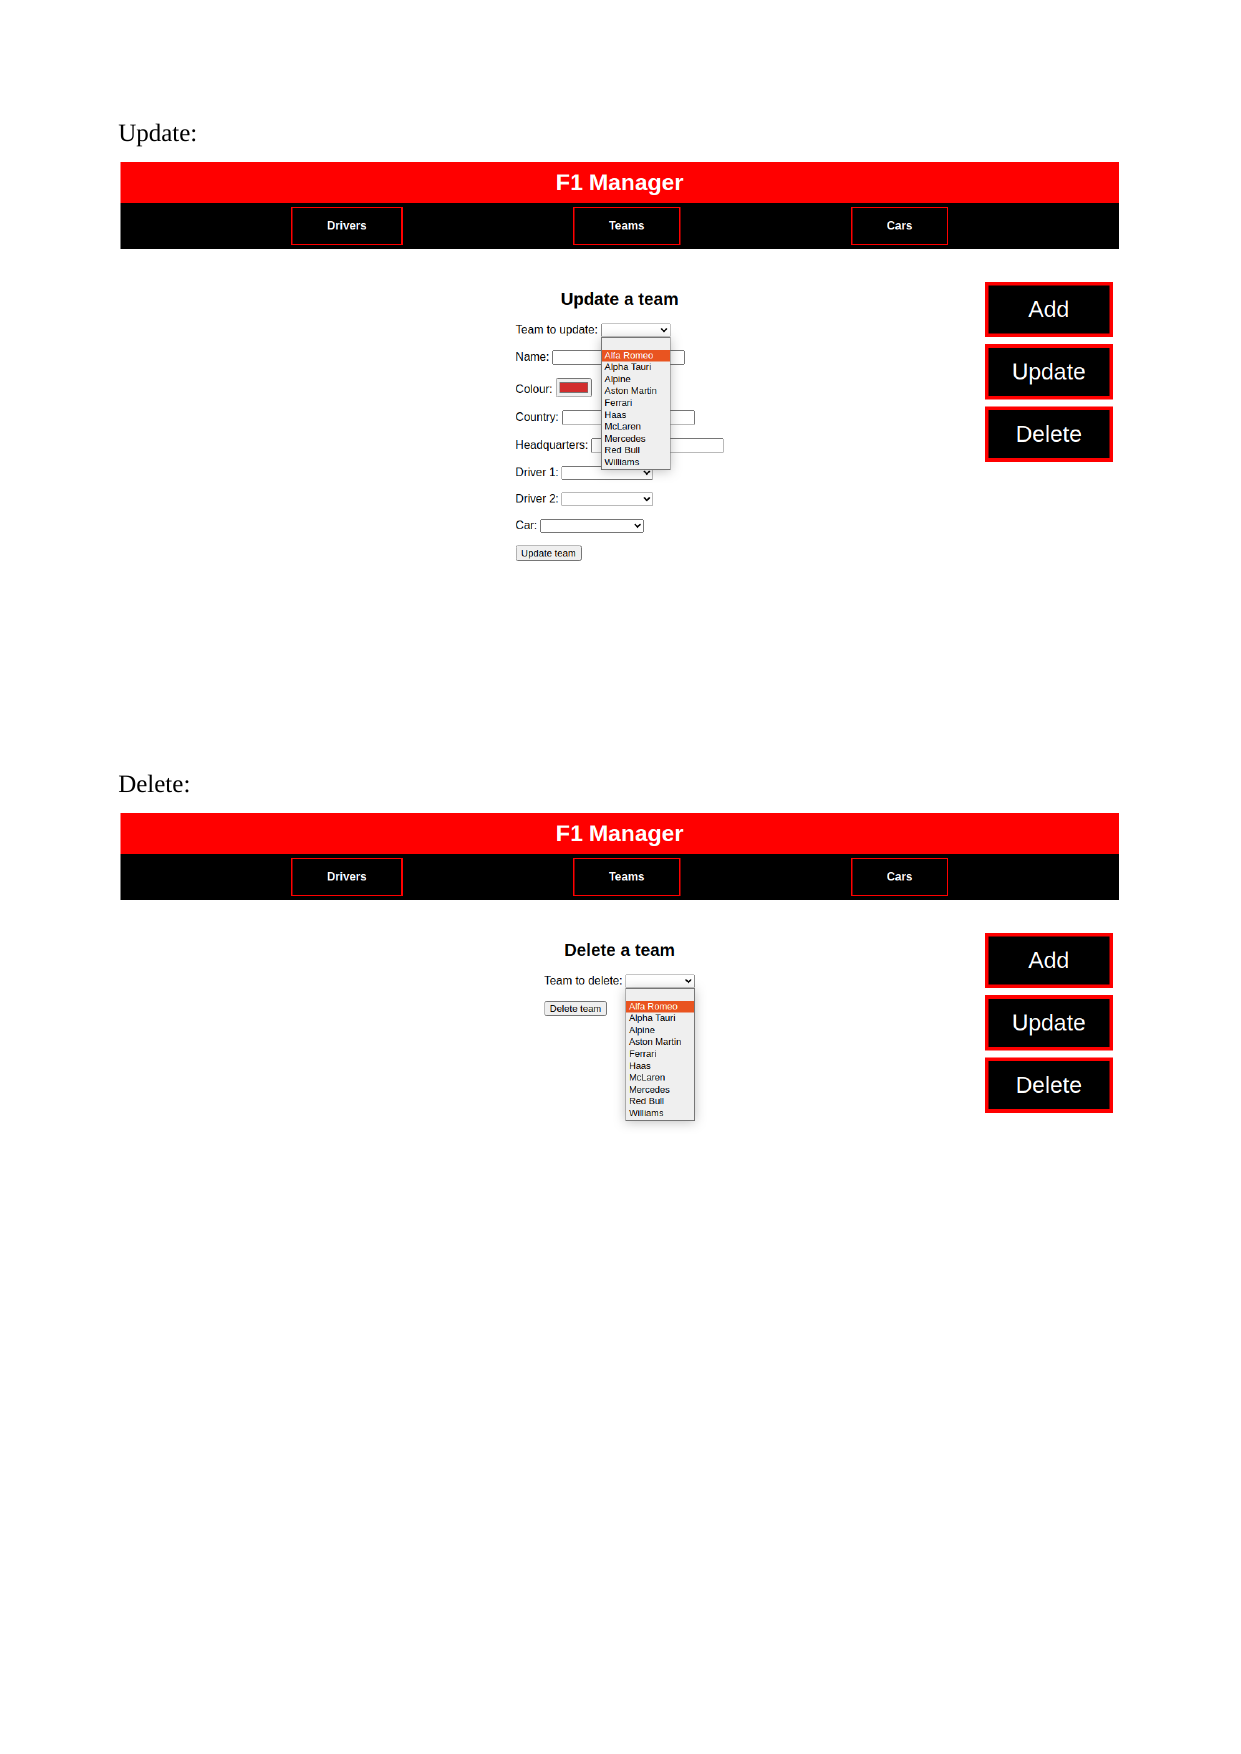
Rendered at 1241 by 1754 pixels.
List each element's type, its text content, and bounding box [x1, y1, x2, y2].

picture [118, 810, 1122, 1379]
text Delete: [118, 769, 1122, 798]
picture [118, 159, 1122, 728]
text Update: [118, 118, 1122, 147]
